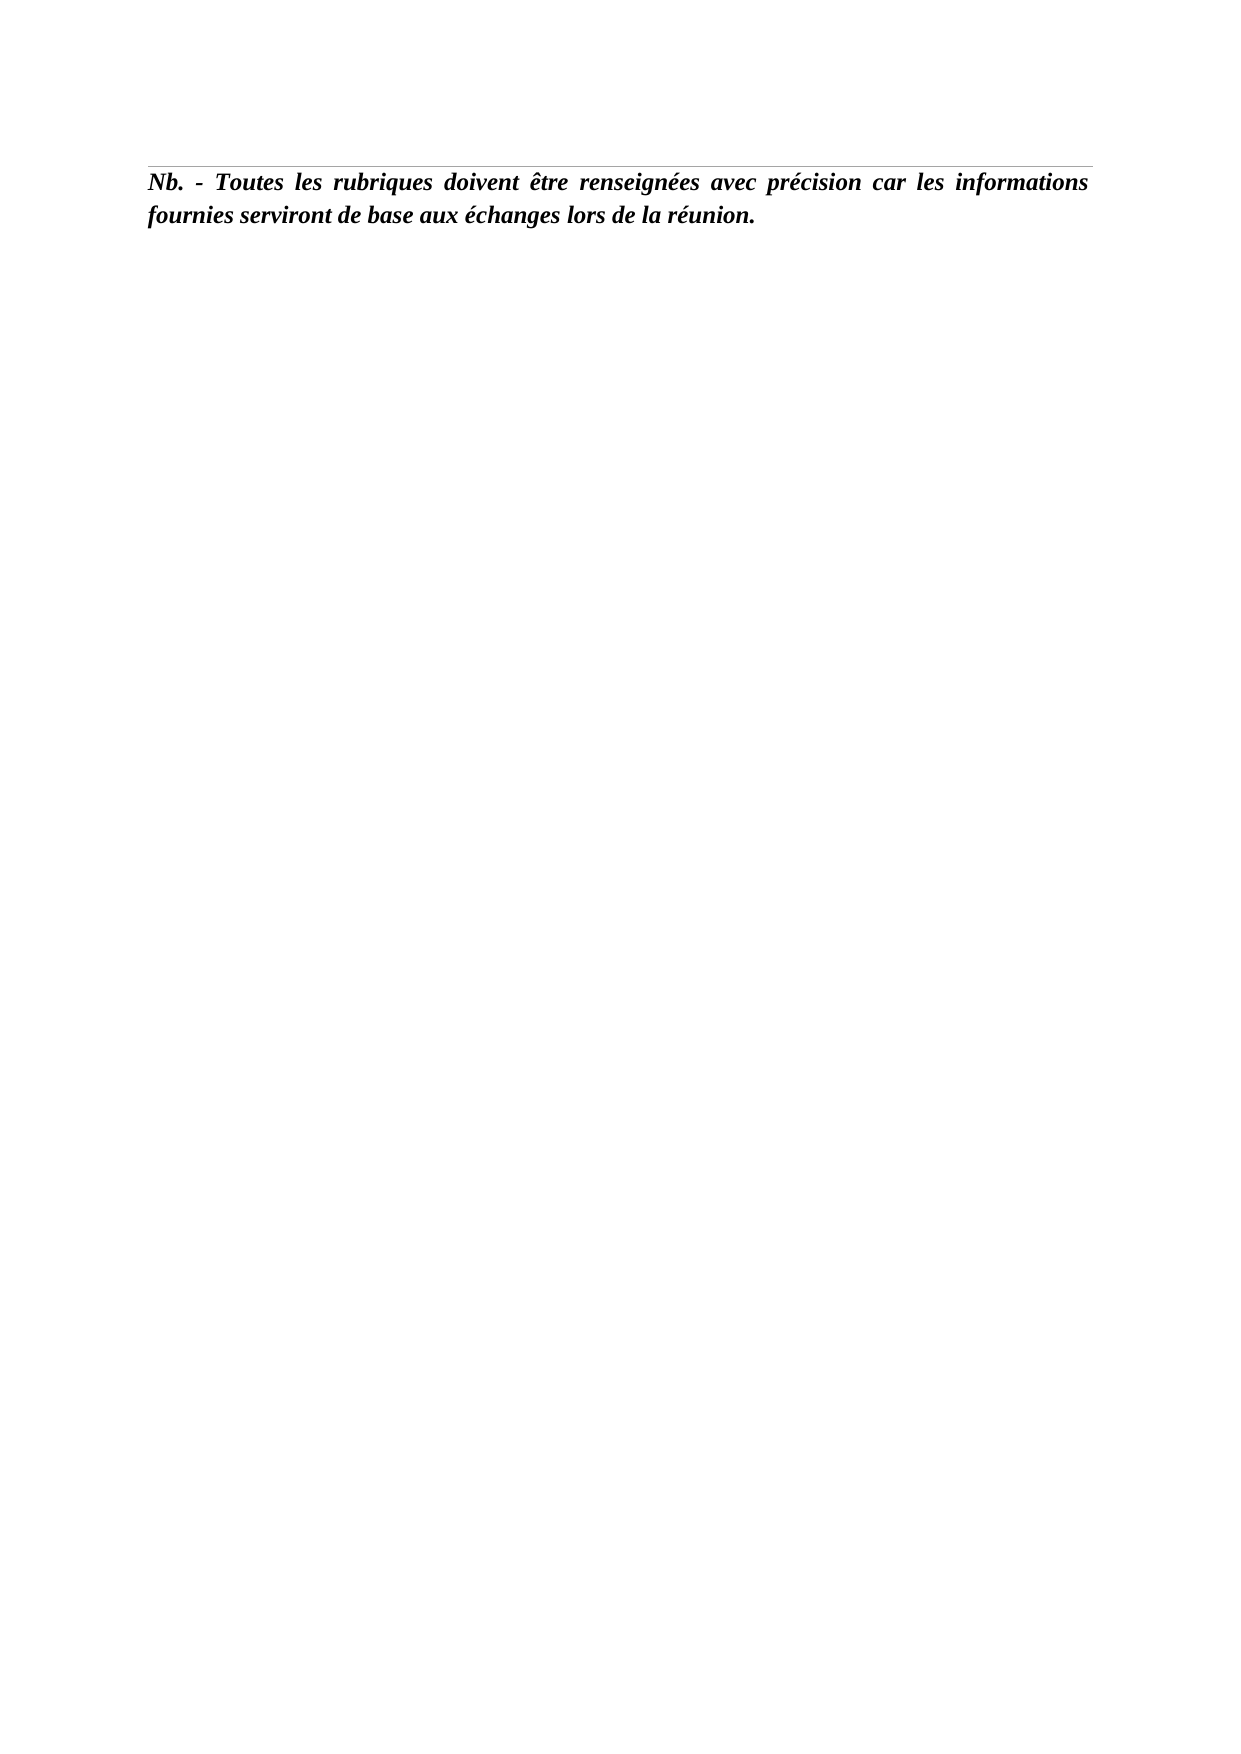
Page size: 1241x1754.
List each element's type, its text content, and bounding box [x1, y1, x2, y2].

list Nb. - Toutes les rubriques doivent être renseignées avec précision car les informations fournies serviront de base aux échanges lors de la réunion. [148, 167, 1093, 228]
